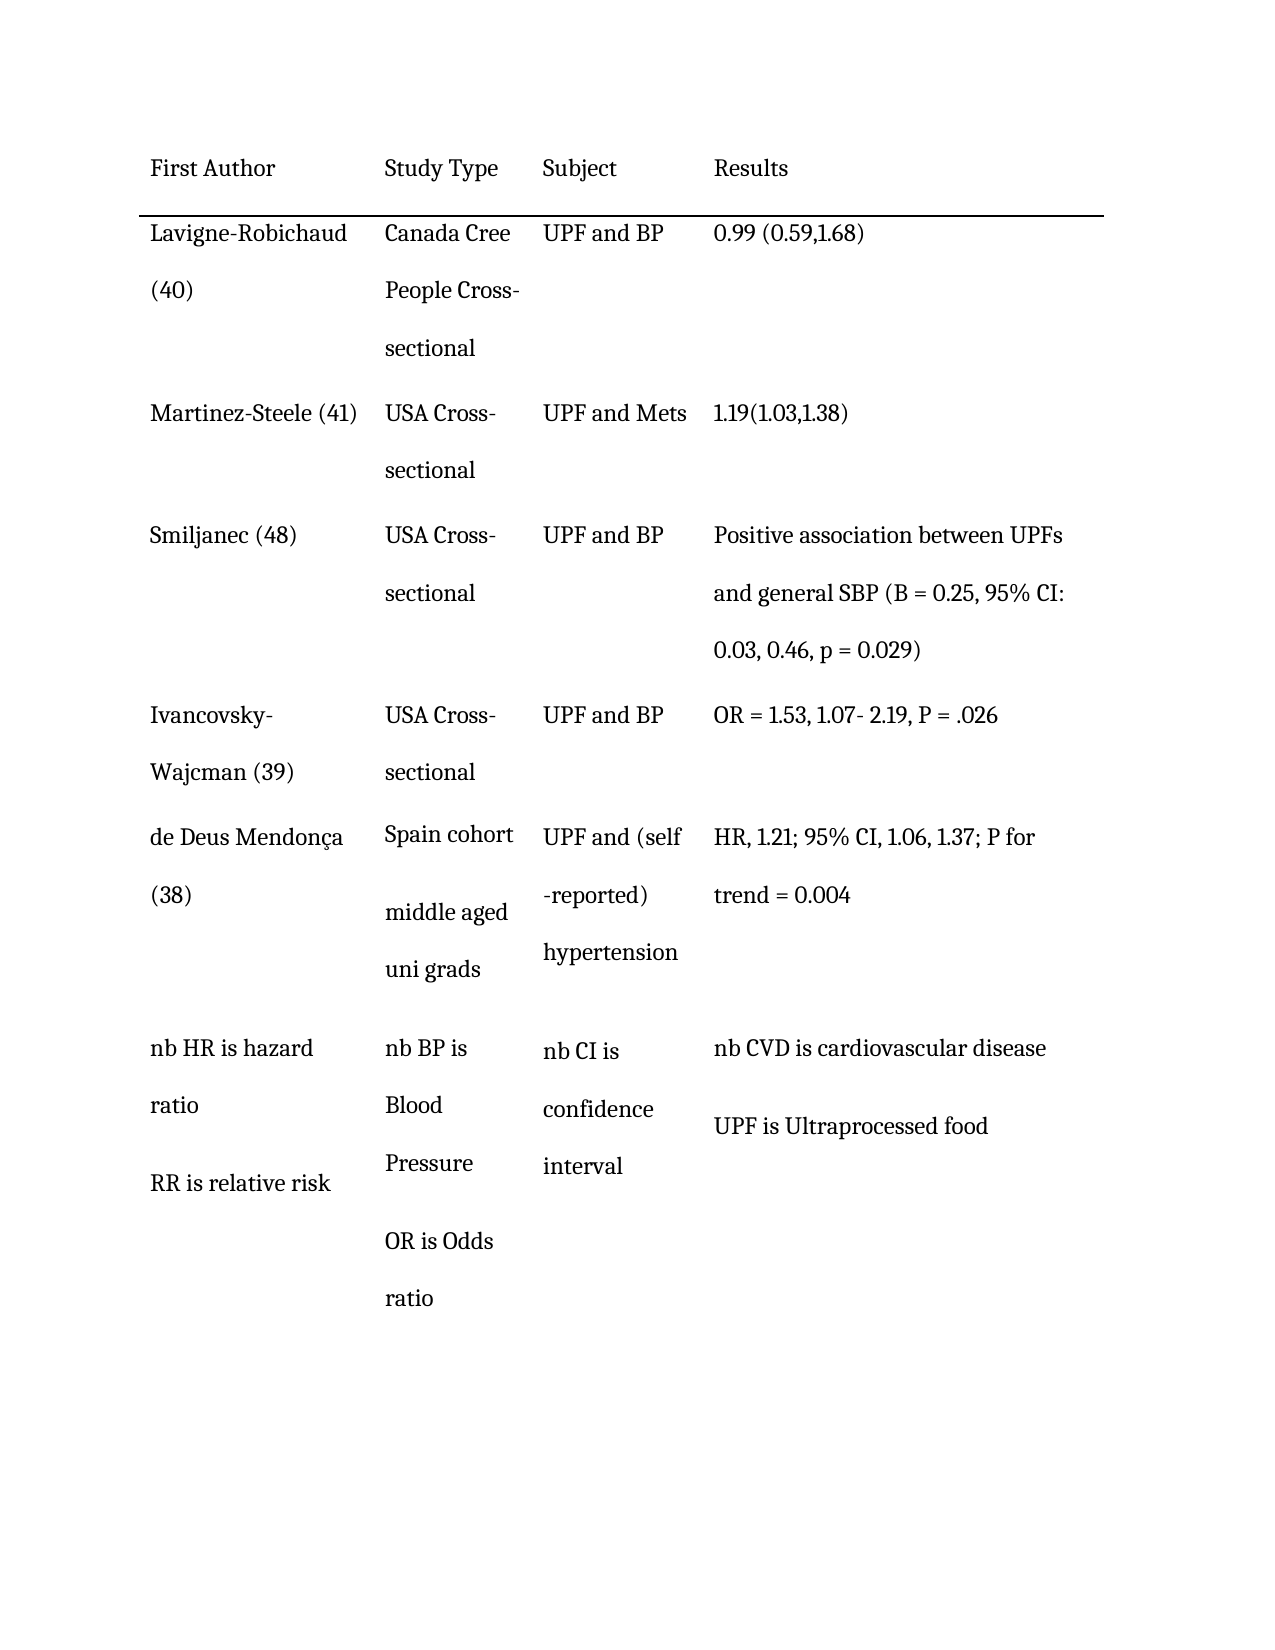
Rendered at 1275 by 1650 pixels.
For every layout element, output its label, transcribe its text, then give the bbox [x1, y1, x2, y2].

table_cell de Deus Mendonça (38) [139, 820, 373, 1033]
table_cell USA Cross-sectional [374, 395, 532, 517]
table_cell Spain cohort middle aged uni grads [374, 820, 532, 1033]
table_cell Lavigne-Robichaud (40) [139, 217, 373, 395]
table_cell UPF and Mets [532, 395, 702, 517]
table_cell HR, 1.21; 95% CI, 1.06, 1.37; P for trend = 0.004 [703, 820, 1104, 1033]
table_header Study Type [374, 150, 532, 215]
table_cell Positive association between UPFs and general SBP (B = 0.25, 95% CI: 0.03, 0.46, p = 0.029) [703, 517, 1104, 697]
table_cell USA Cross-sectional [374, 697, 532, 819]
table_cell UPF and BP [532, 217, 702, 395]
table_cell 1.19(1.03,1.38) [703, 395, 1104, 517]
table_cell UPF and BP [532, 517, 702, 697]
table_cell nb BP is Blood Pressure OR is Odds ratio [374, 1034, 532, 1363]
table_cell nb CVD is cardiovascular disease UPF is Ultraprocessed food [703, 1034, 1104, 1363]
table_cell USA Cross-sectional [374, 517, 532, 697]
table_cell Canada Cree People Cross-sectional [374, 217, 532, 395]
table_cell OR = 1.53, 1.07- 2.19, P = .026 [703, 697, 1104, 819]
table_cell Ivancovsky-Wajcman (39) [139, 697, 373, 819]
table_cell nb HR is hazard ratio RR is relative risk [139, 1034, 373, 1363]
table_header Results [703, 150, 1104, 215]
table_cell 0.99 (0.59,1.68) [703, 217, 1104, 395]
table_cell Smiljanec (48) [139, 517, 373, 697]
table_cell UPF and BP [532, 697, 702, 819]
table_cell UPF and (self -reported) hypertension [532, 820, 702, 1033]
table_header First Author [139, 150, 373, 215]
table_cell nb CI is confidence interval [532, 1034, 702, 1363]
table_header Subject [532, 150, 702, 215]
table_cell Martinez-Steele (41) [139, 395, 373, 517]
